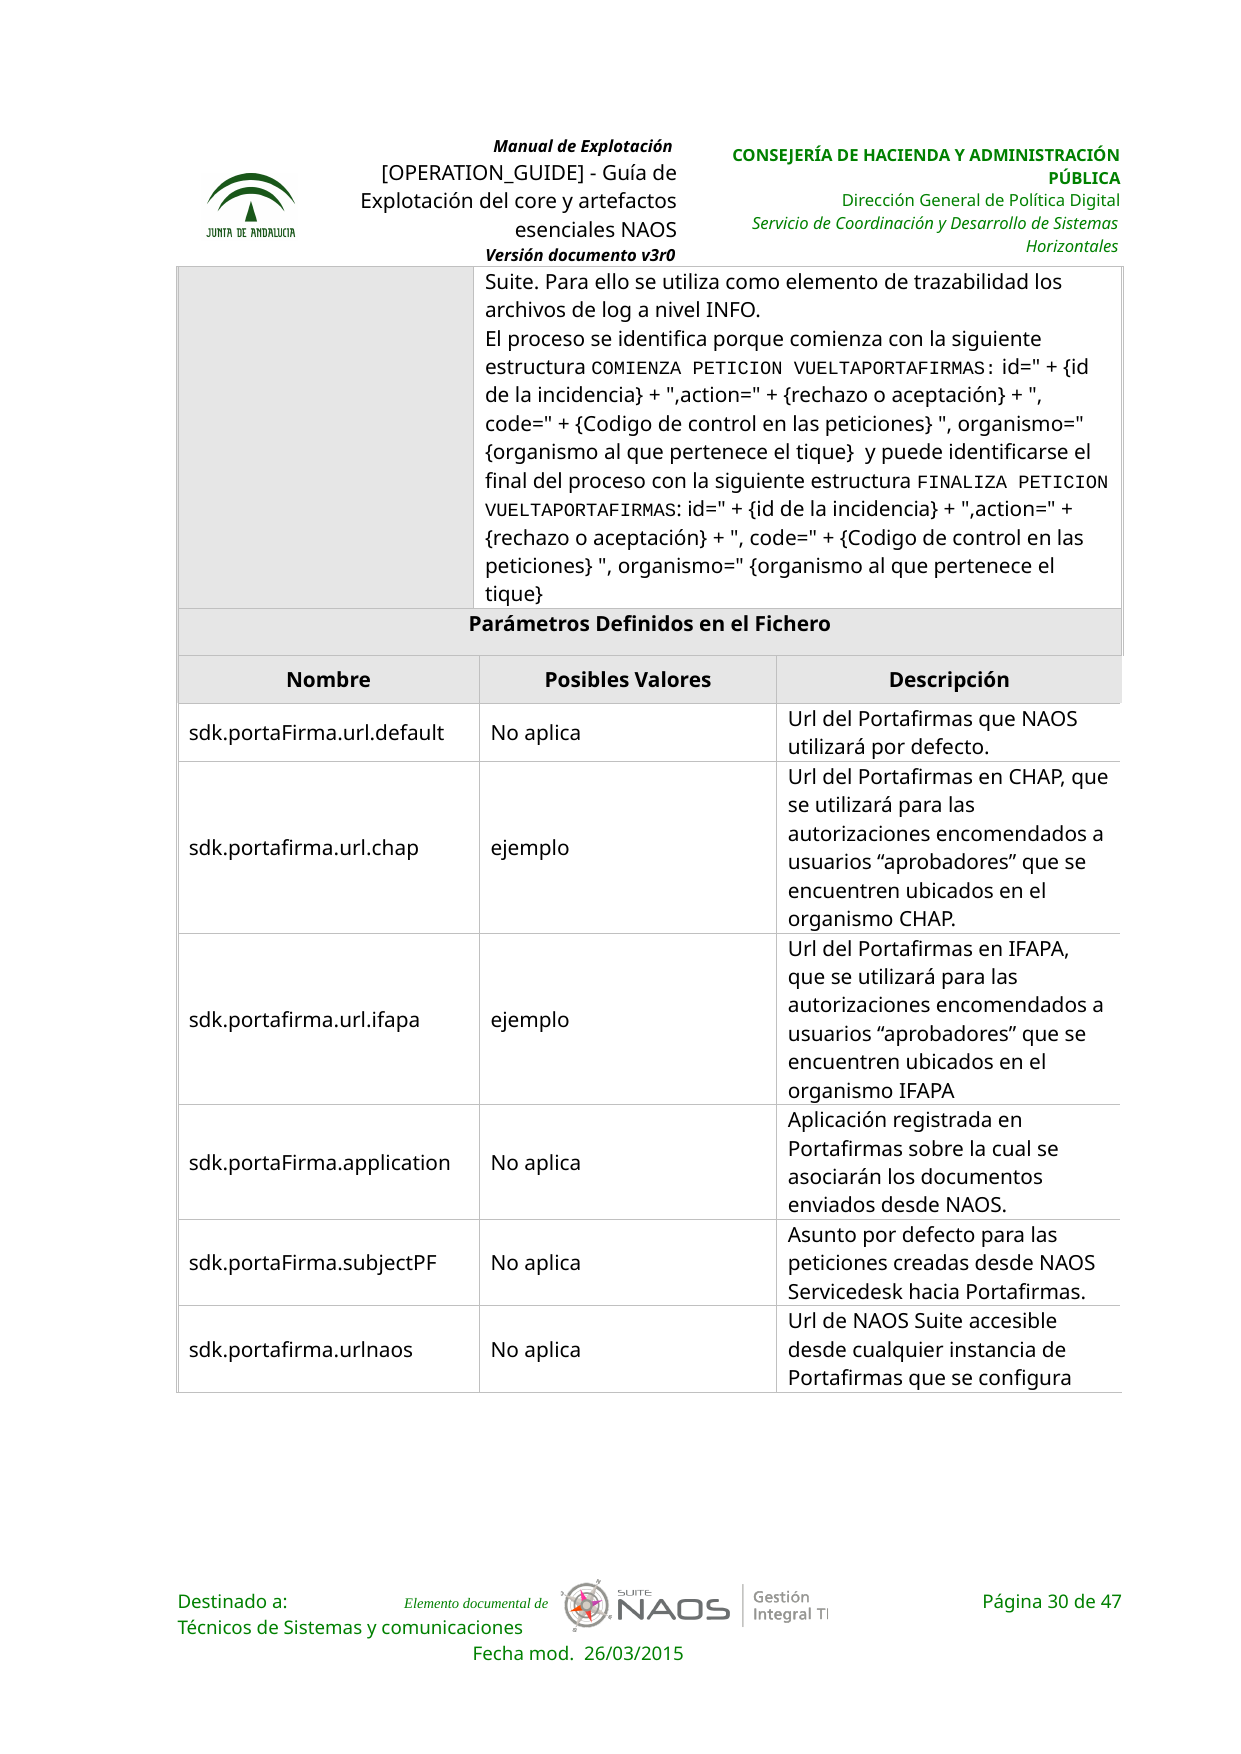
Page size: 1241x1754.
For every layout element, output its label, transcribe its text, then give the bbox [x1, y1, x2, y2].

table_cell Url del Portafirmas que NAOS utilizará por defecto. [777, 703, 1122, 761]
table_cell Parámetros Definidos en el Fichero [179, 609, 1121, 655]
table_cell [179, 267, 473, 608]
table_cell Nombre [179, 656, 479, 703]
table_cell Suite. Para ello se utiliza como elemento de trazabilidad los archivos de log a nivel INFO. El proceso se identifica porque comienza con la siguiente estructura COMIENZA PETICION VUELTAPORTAFIRMAS: id=" + {id de la incidencia} + ",action=" + {rechazo o aceptación} + ", code=" + {Codigo de control en las peticiones} ", organismo=" {organismo al que pertenece el tique} y puede identificarse el final del proceso con la siguiente estructura FINALIZA PETICION VUELTAPORTAFIRMAS: id=" + {id de la incidencia} + ",action=" + {rechazo o aceptación} + ", code=" + {Codigo de control en las peticiones} ", organismo=" {organismo al que pertenece el tique} [474, 267, 1121, 608]
table_cell sdk.portaFirma.url.default [179, 704, 479, 761]
table_cell sdk.portafirma.url.ifapa [179, 934, 479, 1104]
picture [560, 1579, 829, 1632]
table_cell sdk.portafirma.urlnaos [179, 1306, 479, 1392]
table_cell No aplica [480, 1105, 776, 1219]
table_cell Url de NAOS Suite accesible desde cualquier instancia de Portafirmas que se configura [777, 1305, 1122, 1392]
table_cell Asunto por defecto para las peticiones creadas desde NAOS Servicedesk hacia Portafirmas. [777, 1219, 1122, 1305]
table_cell ejemplo [480, 934, 776, 1104]
table_cell ejemplo [480, 762, 776, 933]
table_cell No aplica [480, 1306, 776, 1392]
table_cell No aplica [480, 704, 776, 761]
table_cell Aplicación registrada en Portafirmas sobre la cual se asociarán los documentos enviados desde NAOS. [777, 1104, 1122, 1219]
picture [201, 173, 298, 241]
table_cell No aplica [480, 1220, 776, 1305]
table_cell Descripción [777, 656, 1122, 703]
table_cell sdk.portafirma.url.chap [179, 762, 479, 933]
table_cell Url del Portafirmas en CHAP, que se utilizará para las autorizaciones encomendados a usuarios “aprobadores” que se encuentren ubicados en el organismo CHAP. [777, 761, 1122, 933]
table_cell sdk.portaFirma.application [179, 1105, 479, 1219]
table_cell Url del Portafirmas en IFAPA, que se utilizará para las autorizaciones encomendados a usuarios “aprobadores” que se encuentren ubicados en el organismo IFAPA [777, 933, 1122, 1104]
table_cell sdk.portaFirma.subjectPF [179, 1220, 479, 1305]
table_cell Posibles Valores [480, 656, 776, 703]
